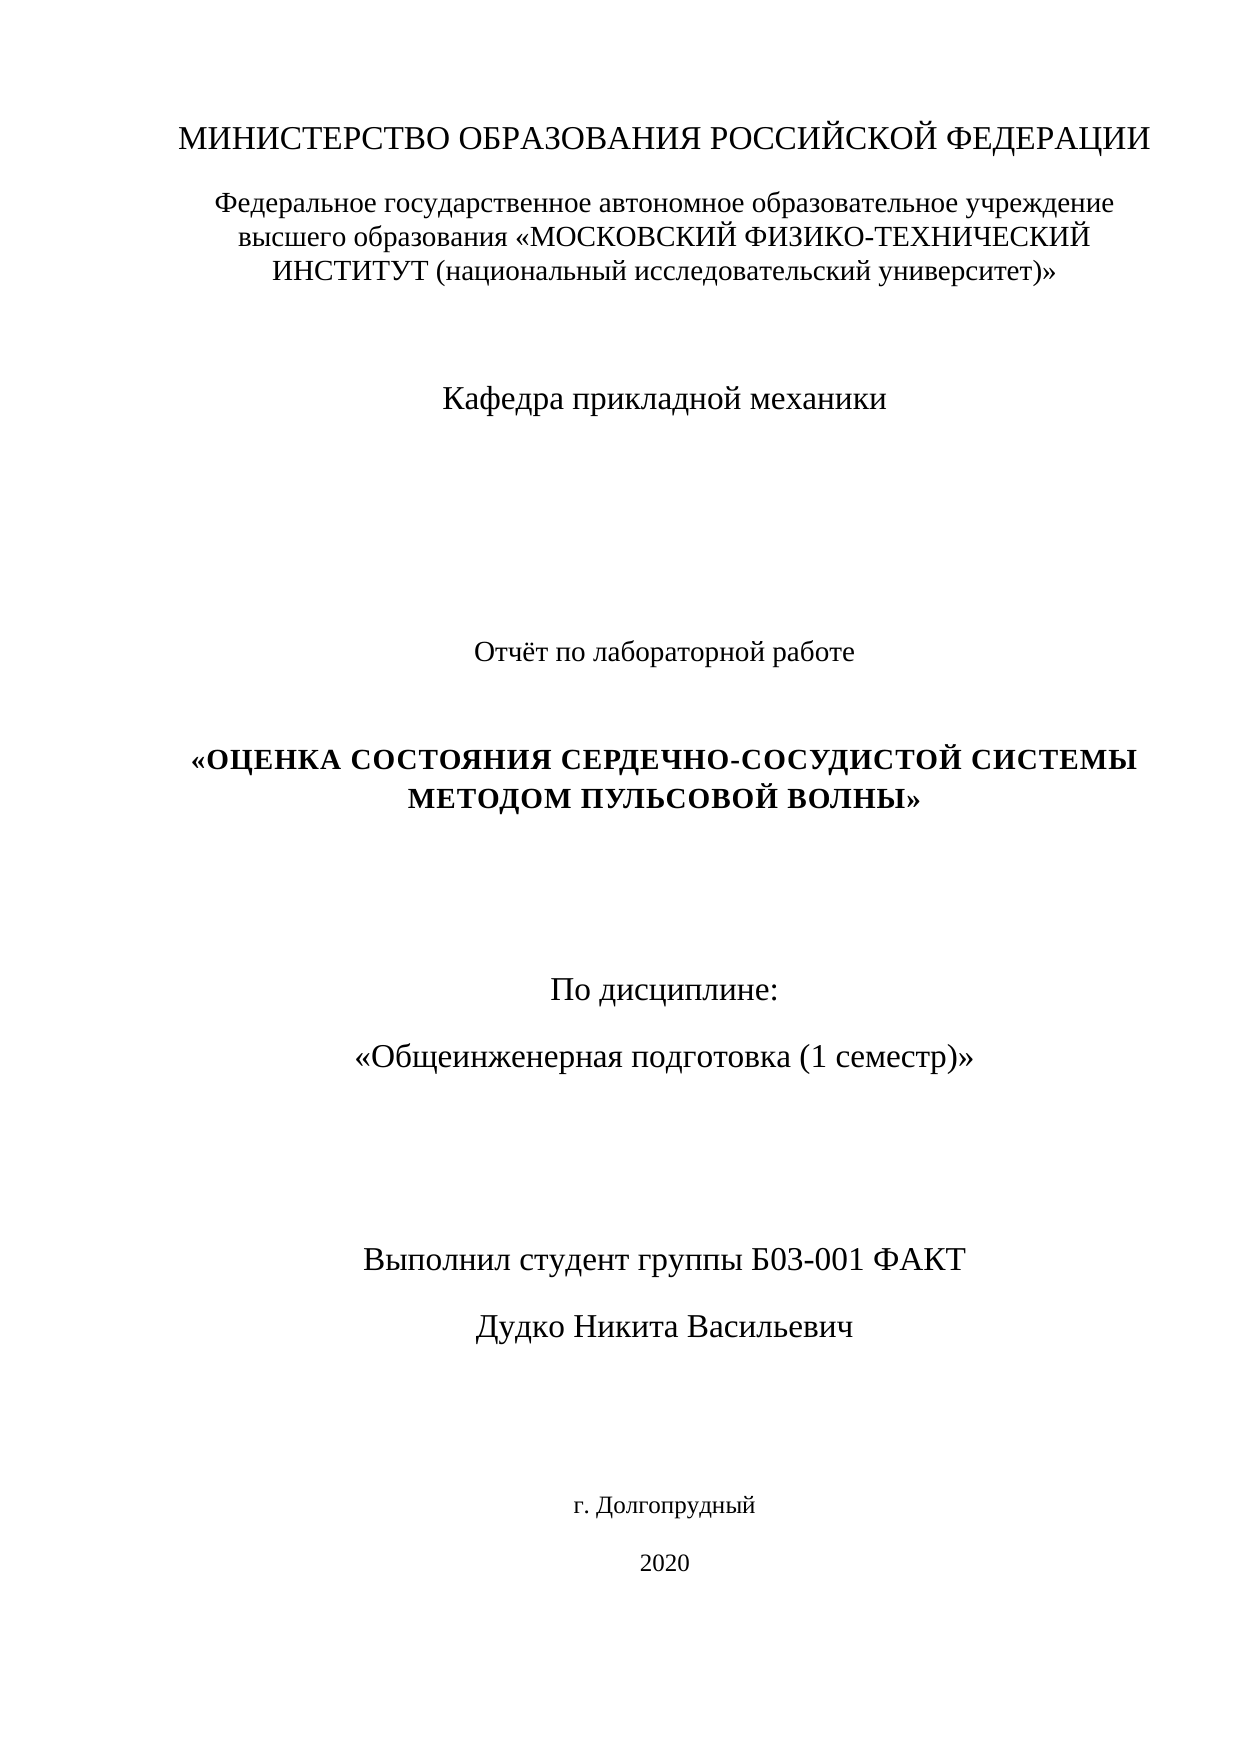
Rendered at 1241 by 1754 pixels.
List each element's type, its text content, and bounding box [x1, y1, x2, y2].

text Кафедра прикладной механики [177, 378, 1152, 416]
text 2020 [177, 1548, 1152, 1577]
text МИНИСТЕРСТВО ОБРАЗОВАНИЯ РОССИЙСКОЙ ФЕДЕРАЦИИ [177, 118, 1152, 156]
text Отчёт по лабораторной работе [177, 634, 1152, 667]
text Дудко Никита Васильевич [177, 1307, 1152, 1345]
text По дисциплине: [177, 969, 1152, 1007]
text г. Долгопрудный [177, 1490, 1152, 1519]
text «Общеинженерная подготовка (1 семестр)» [177, 1037, 1152, 1075]
title «ОЦЕНКА СОСТОЯНИЯ СЕРДЕЧНО-СОСУДИСТОЙ СИСТЕМЫ МЕТОДОМ ПУЛЬСОВОЙ ВОЛНЫ» [177, 742, 1152, 814]
text Федеральное государственное автономное образовательное учреждение высшего образования «МОСКОВСКИЙ ФИЗИКО-ТЕХНИЧЕСКИЙ ИНСТИТУТ (национальный исследовательский университет)» [177, 186, 1152, 286]
text Выполнил студент группы Б03-001 ФАКТ [177, 1239, 1152, 1277]
